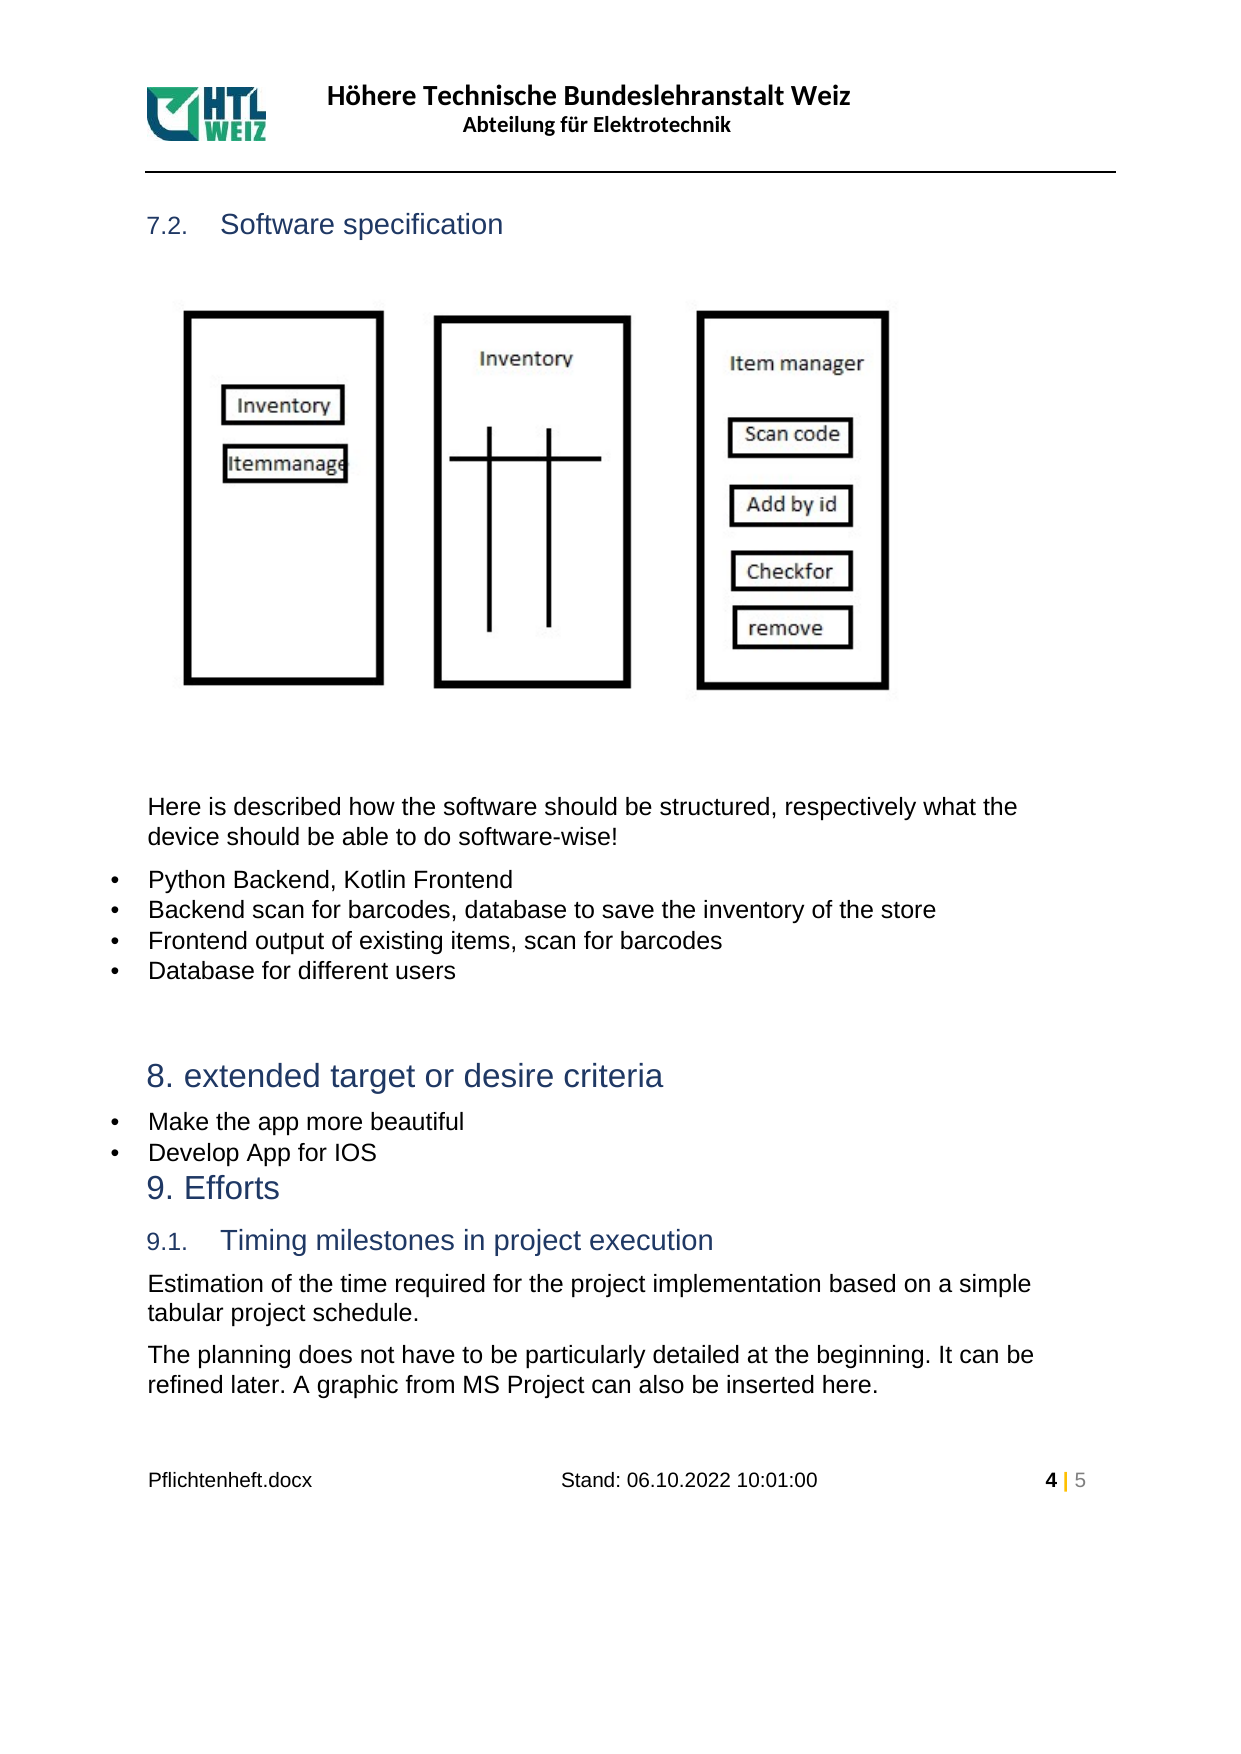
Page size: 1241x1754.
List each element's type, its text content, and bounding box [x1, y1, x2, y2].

text The planning does not have to be particularly detailed at the beginning. It can be refined later. A graphic from MS Project can also be inserted here. [147, 1340, 1092, 1398]
subtitle Timing milestones in project execution [146, 1222, 1092, 1256]
list Python Backend, Kotlin Frontend [110, 865, 1092, 894]
list Backend scan for barcodes, database to save the inventory of the store [110, 895, 1092, 924]
list Frontend output of existing items, scan for barcodes [110, 926, 1092, 954]
list Develop App for IOS [110, 1138, 1092, 1166]
text Estimation of the time required for the project implementation based on a simple tabular project schedule. [147, 1268, 1092, 1327]
subtitle Efforts [146, 1168, 1092, 1207]
list Database for different users [110, 956, 1092, 985]
subtitle extended target or desire criteria [146, 1056, 1092, 1095]
subtitle Software specification [146, 207, 1060, 241]
list Make the app more beautiful [110, 1107, 1092, 1136]
text Here is described how the software should be structured, respectively what the device should be able to do software-wise! [147, 792, 1092, 850]
